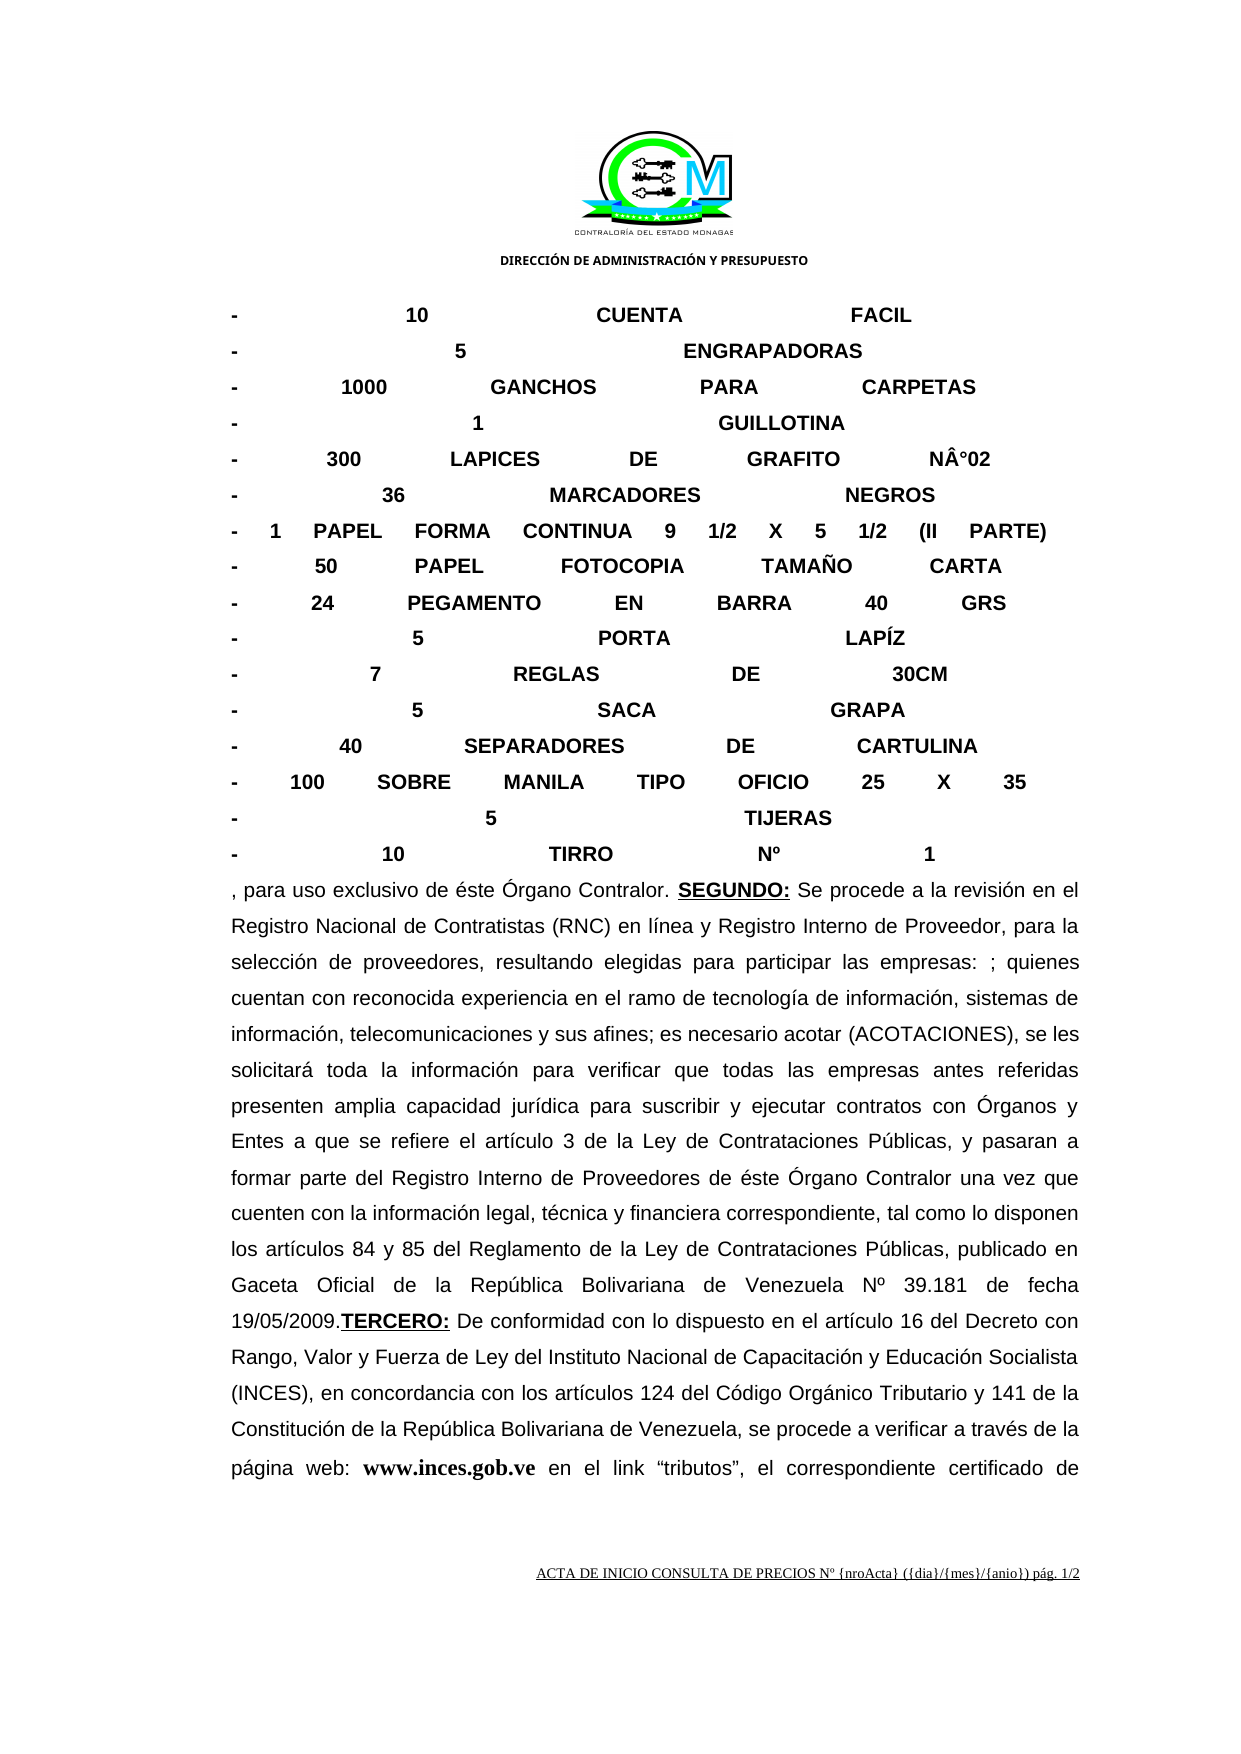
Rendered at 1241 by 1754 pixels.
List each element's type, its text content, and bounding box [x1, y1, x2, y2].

text - 10 CUENTA FACIL - 5 ENGRAPADORAS - 1000 GANCHOS PARA CARPETAS - 1 GUILLOTINA - 300 LAPICES DE GRAFITO NÂ°02 - 36 MARCADORES NEGROS - 1 PAPEL FORMA CONTINUA 9 1/2 X 5 1/2 (II PARTE) - 50 PAPEL FOTOCOPIA TAMAÑO CARTA - 24 PEGAMENTO EN BARRA 40 GRS - 5 PORTA LAPÍZ - 7 REGLAS DE 30CM - 5 SACA GRAPA - 40 SEPARADORES DE CARTULINA - 100 SOBRE MANILA TIPO OFICIO 25 X 35 - 5 TIJERAS - 10 TIRRO Nº 1 , para uso exclusivo de éste Órgano Contralor. SEGUNDO: Se procede a la revisión en el Registro Nacional de Contratistas (RNC) en línea y Registro Interno de Proveedor, para la selección de proveedores, resultando elegidas para participar las empresas: ; quienes cuentan con reconocida experiencia en el ramo de tecnología de información, sistemas de información, telecomunicaciones y sus afines; es necesario acotar (ACOTACIONES), se les solicitará toda la información para verificar que todas las empresas antes referidas presenten amplia capacidad jurídica para suscribir y ejecutar contratos con Órganos y Entes a que se refiere el artículo 3 de la Ley de Contrataciones Públicas, y pasaran a formar parte del Registro Interno de Proveedores de éste Órgano Contralor una vez que cuenten con la información legal, técnica y financiera correspondiente, tal como lo disponen los artículos 84 y 85 del Reglamento de la Ley de Contrataciones Públicas, publicado en Gaceta Oficial de la República Bolivariana de Venezuela Nº 39.181 de fecha 19/05/2009.TERCERO: De conformidad con lo dispuesto en el artículo 16 del Decreto con Rango, Valor y Fuerza de Ley del Instituto Nacional de Capacitación y Educación Socialista (INCES), en concordancia con los artículos 124 del Código Orgánico Tributario y 141 de la Constitución de la República Bolivariana de Venezuela, se procede a verificar a través de la página web: www.inces.gob.ve en el link “tributos”, el correspondiente certificado de [231, 303, 1080, 1480]
picture [574, 131, 733, 235]
